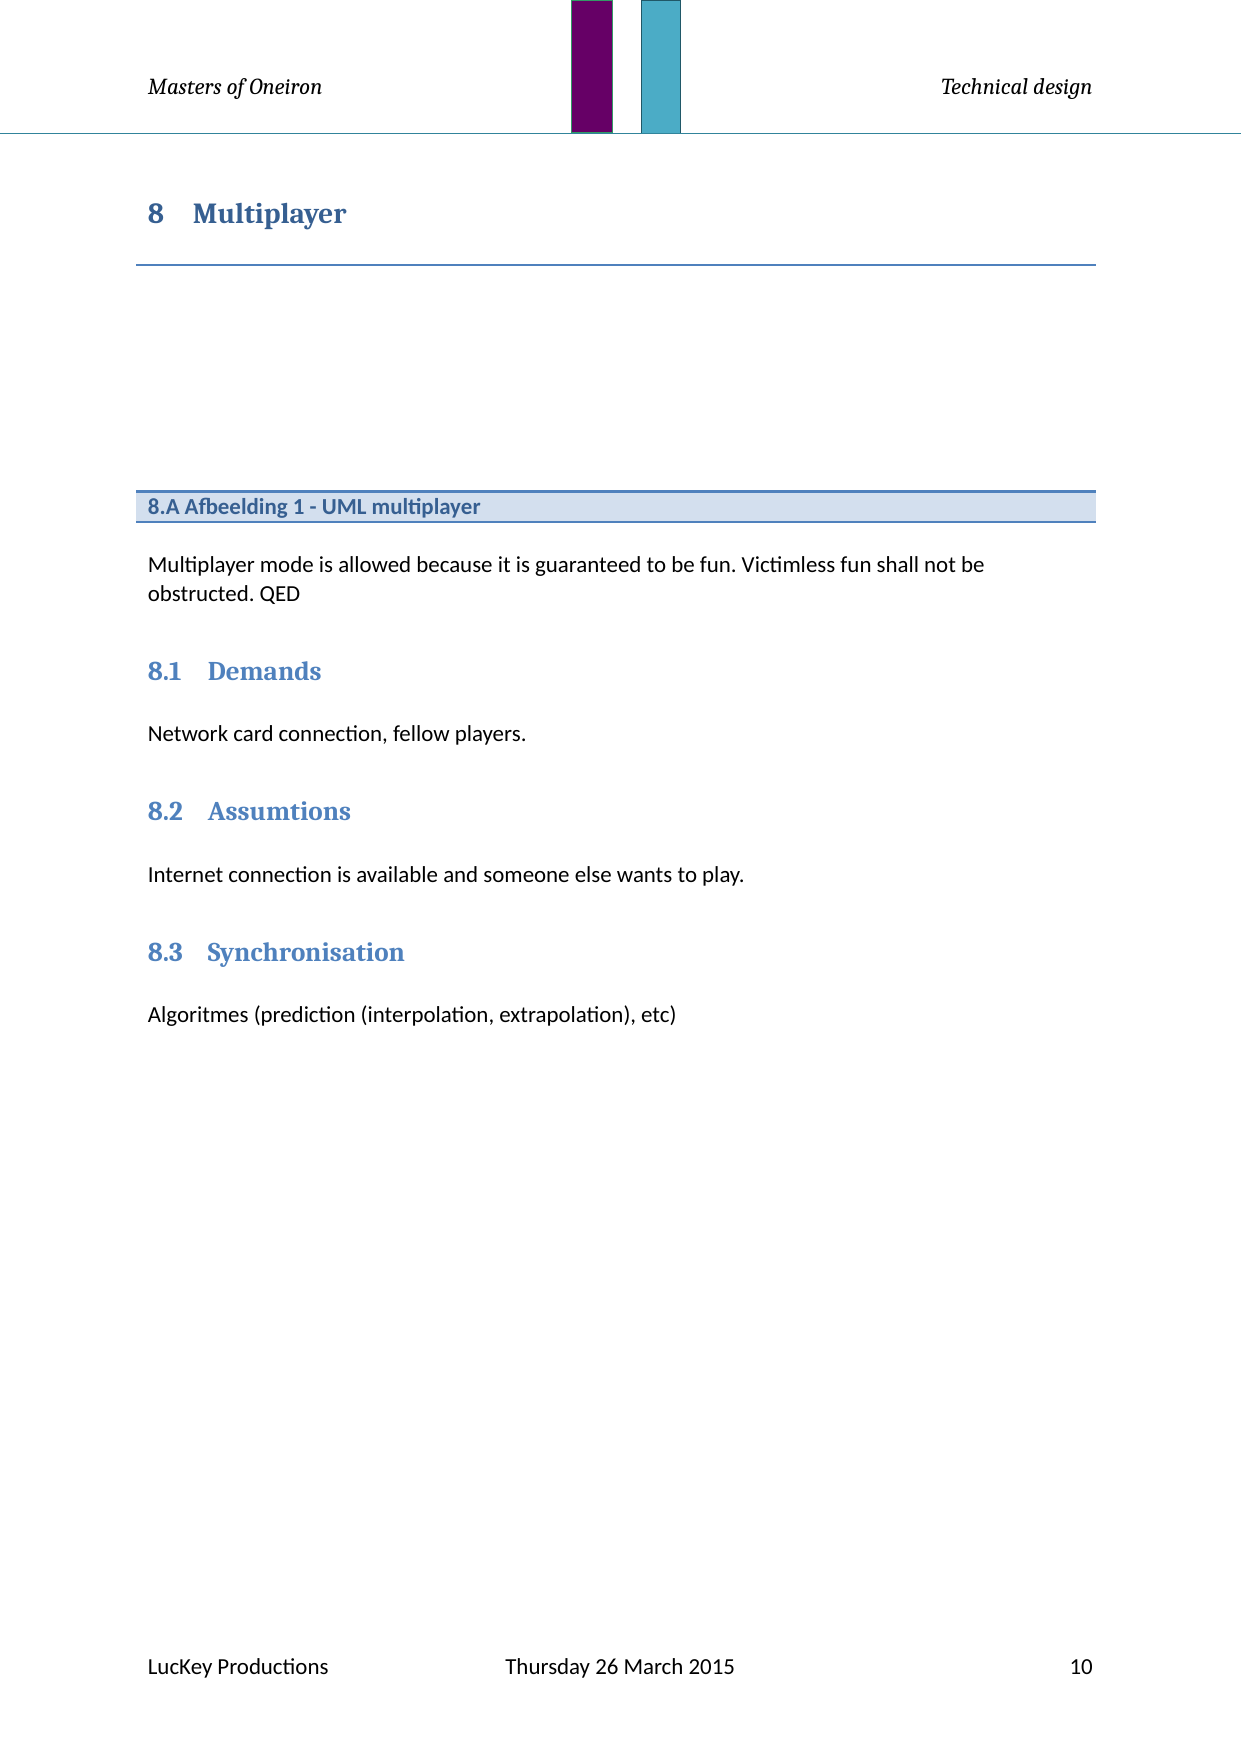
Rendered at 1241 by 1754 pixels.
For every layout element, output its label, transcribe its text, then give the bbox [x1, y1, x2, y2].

text Multiplayer mode is allowed because it is guaranteed to be fun. Victimless fun shall not be obstructed. QED [148, 551, 1093, 607]
subtitle Synchronisation [148, 937, 1093, 968]
text Algoritmes (prediction (interpolation, extrapolation), etc) [148, 1001, 1093, 1028]
subtitle Multiplayer [148, 198, 1093, 231]
table_cell 8.A Afbeelding 1 - UML multiplayer [136, 493, 1096, 521]
text Network card connection, fellow players. [148, 719, 1093, 747]
subtitle Assumtions [148, 796, 1093, 827]
subtitle Demands [148, 656, 1093, 687]
table_header [136, 266, 1096, 490]
text Internet connection is available and someone else wants to play. [148, 860, 1093, 888]
